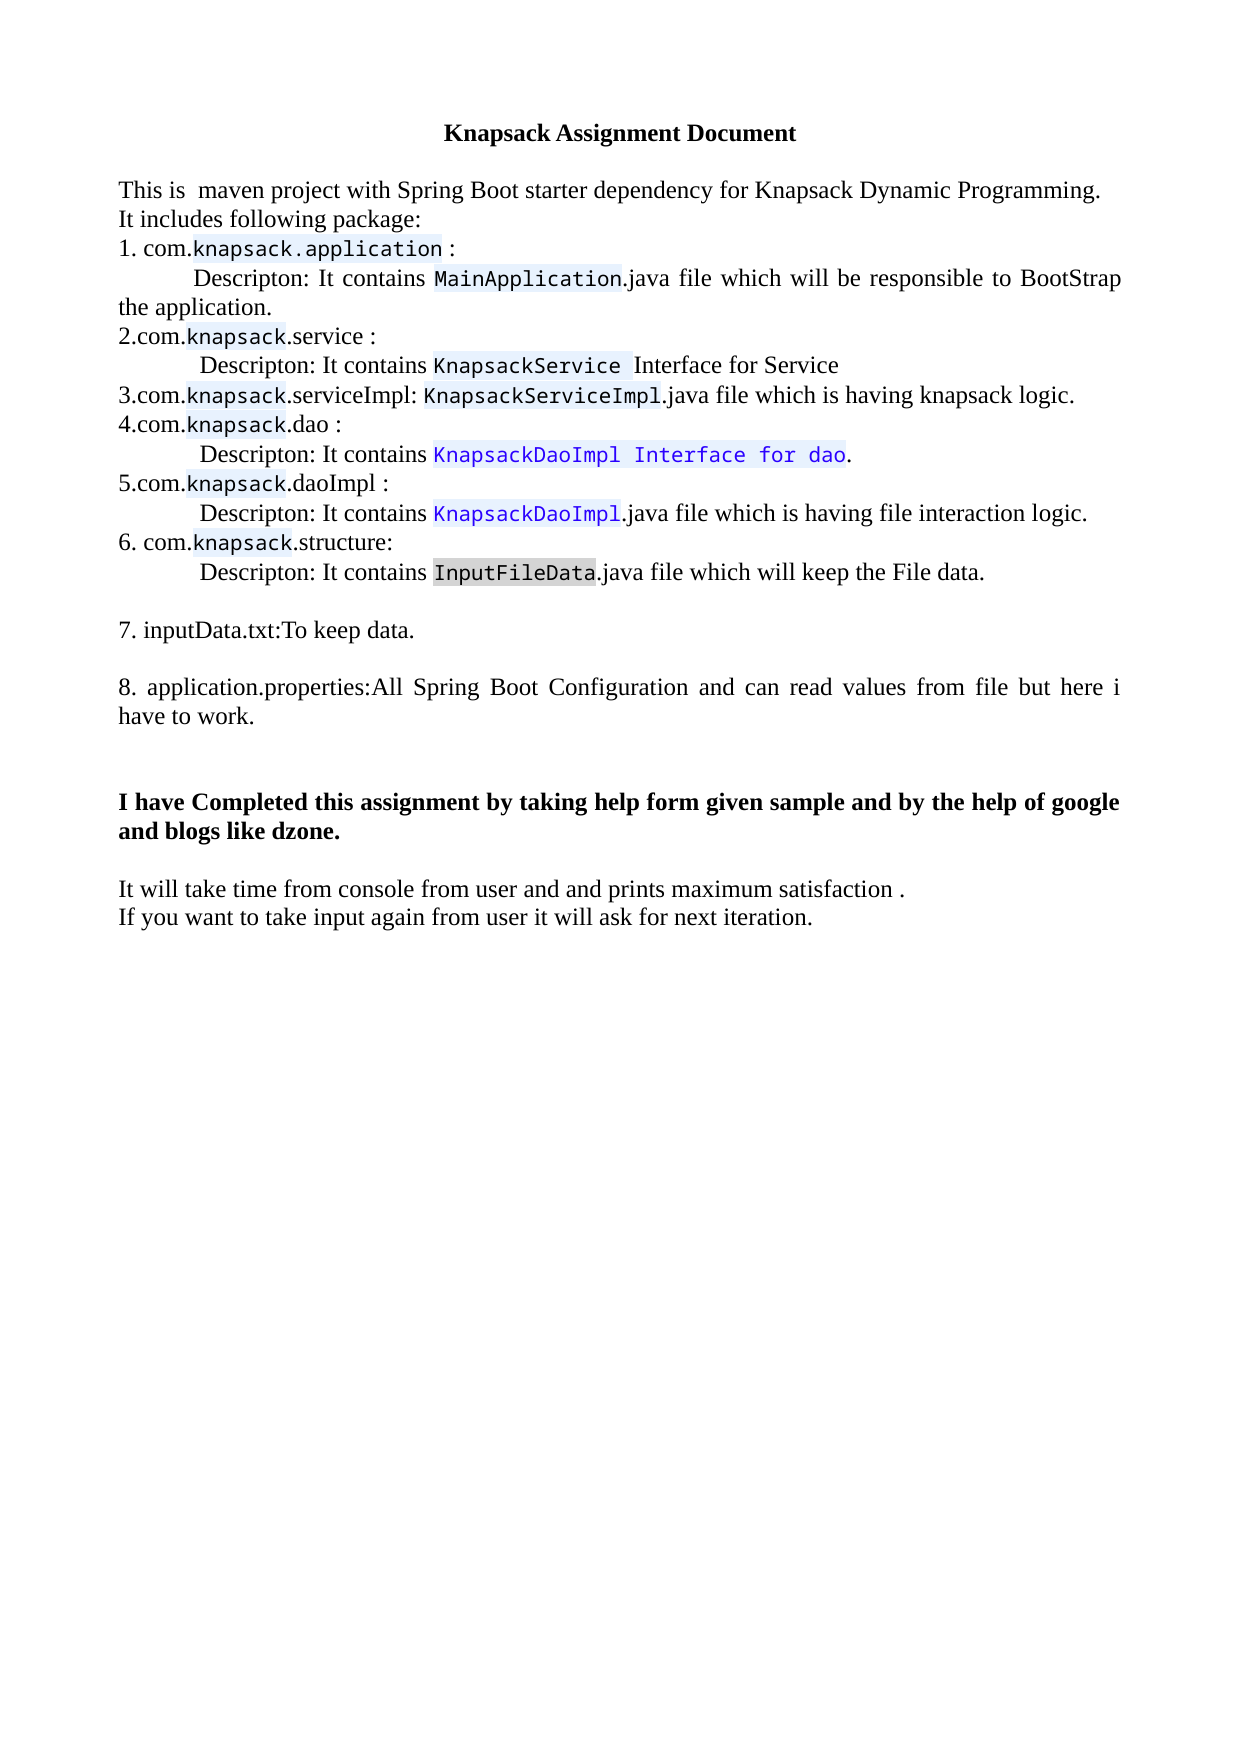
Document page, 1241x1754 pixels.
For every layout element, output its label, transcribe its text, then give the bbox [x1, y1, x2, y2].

text It will take time from console from user and and prints maximum satisfaction . [118, 874, 1122, 902]
text If you want to take input again from user it will ask for next iteration. [118, 902, 1122, 931]
text It includes following package: [118, 204, 1122, 233]
text 1. com.knapsack.application : [118, 233, 1122, 263]
text Knapsack Assignment Document [118, 118, 1122, 147]
text Descripton: It contains MainApplication.java file which will be responsible to BootStrap the application. [118, 263, 1122, 321]
text 8. application.properties:All Spring Boot Configuration and can read values from file but here i have to work. [118, 672, 1122, 730]
text This is maven project with Spring Boot starter dependency for Knapsack Dynamic Programming. [118, 176, 1122, 204]
text Descripton: It contains InputFileData.java file which will keep the File data. [118, 557, 1122, 586]
text Descripton: It contains KnapsackService Interface for Service [118, 350, 1122, 380]
text Descripton: It contains KnapsackDaoImpl Interface for dao. [118, 439, 1122, 468]
text Descripton: It contains KnapsackDaoImpl.java file which is having file interaction logic. [118, 498, 1122, 527]
text I have Completed this assignment by taking help form given sample and by the help of google and blogs like dzone. [118, 787, 1122, 845]
text 4.com.knapsack.dao : [118, 409, 1122, 439]
text 2.com.knapsack.service : [118, 321, 1122, 350]
text 7. inputData.txt:To keep data. [118, 615, 1122, 644]
text 3.com.knapsack.serviceImpl: KnapsackServiceImpl.java file which is having knapsack logic. [118, 380, 1122, 409]
text 5.com.knapsack.daoImpl : [118, 468, 1122, 498]
text 6. com.knapsack.structure: [118, 527, 1122, 557]
